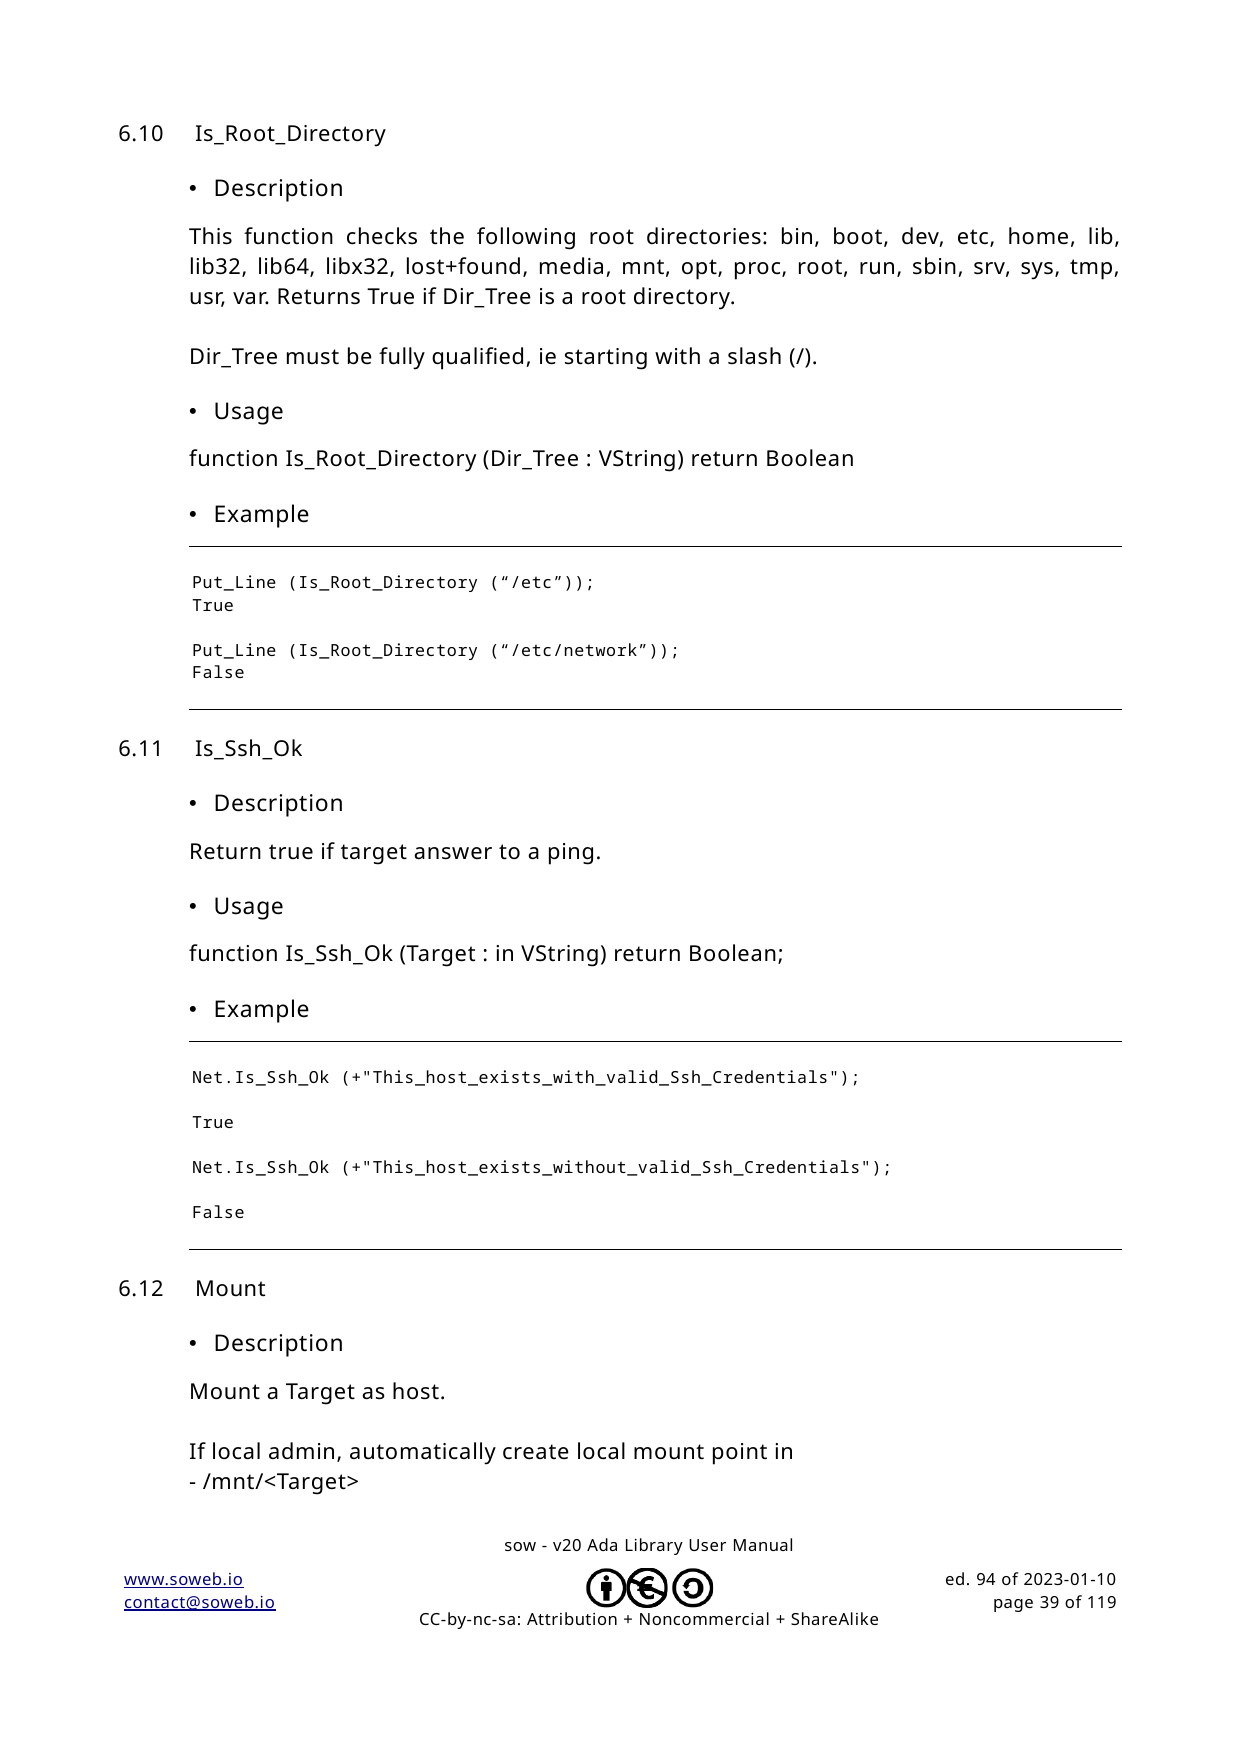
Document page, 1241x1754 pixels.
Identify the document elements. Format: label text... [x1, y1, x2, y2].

subtitle Example [189, 497, 1122, 528]
subtitle Description [189, 787, 1122, 818]
list Put_Line (Is_Root_Directory (“/etc/network”)); [189, 636, 1122, 658]
text Dir_Tree must be fully qualified, ie starting with a slash (/). [189, 341, 1122, 371]
subtitle Description [189, 1327, 1122, 1358]
subtitle Is_Ssh_Ok [118, 733, 1122, 763]
list Net.Is_Ssh_Ok (+"This_host_exists_with_valid_Ssh_Credentials"); True Net.Is_Ssh_Ok (+"This_host_exists_without_valid_Ssh_Credentials"); False [189, 1042, 1122, 1249]
text function Is_Root_Directory (Dir_Tree : VString) return Boolean [189, 443, 1122, 473]
text Return true if target answer to a ping. [189, 836, 1122, 866]
text function Is_Ssh_Ok (Target : in VString) return Boolean; [189, 938, 1122, 968]
subtitle Mount [118, 1273, 1122, 1303]
text This function checks the following root directories: bin, boot, dev, etc, home, lib, lib32, lib64, libx32, lost+found, media, mnt, opt, proc, root, run, sbin, srv, sys, tmp, usr, var. Returns True if Dir_Tree is a root directory. [189, 221, 1122, 311]
subtitle Example [189, 992, 1122, 1023]
picture [585, 1568, 668, 1608]
list Put_Line (Is_Root_Directory (“/etc”)); [189, 547, 1122, 591]
picture [672, 1568, 714, 1608]
list True [189, 591, 1122, 616]
subtitle Usage [189, 889, 1122, 921]
text - /mnt/<Target> [189, 1466, 1122, 1496]
text If local admin, automatically create local mount point in [189, 1436, 1122, 1466]
subtitle Usage [189, 394, 1122, 426]
list False [189, 658, 1122, 709]
subtitle Description [189, 172, 1122, 203]
subtitle Is_Root_Directory [118, 118, 1122, 148]
text Mount a Target as host. [189, 1376, 1122, 1406]
